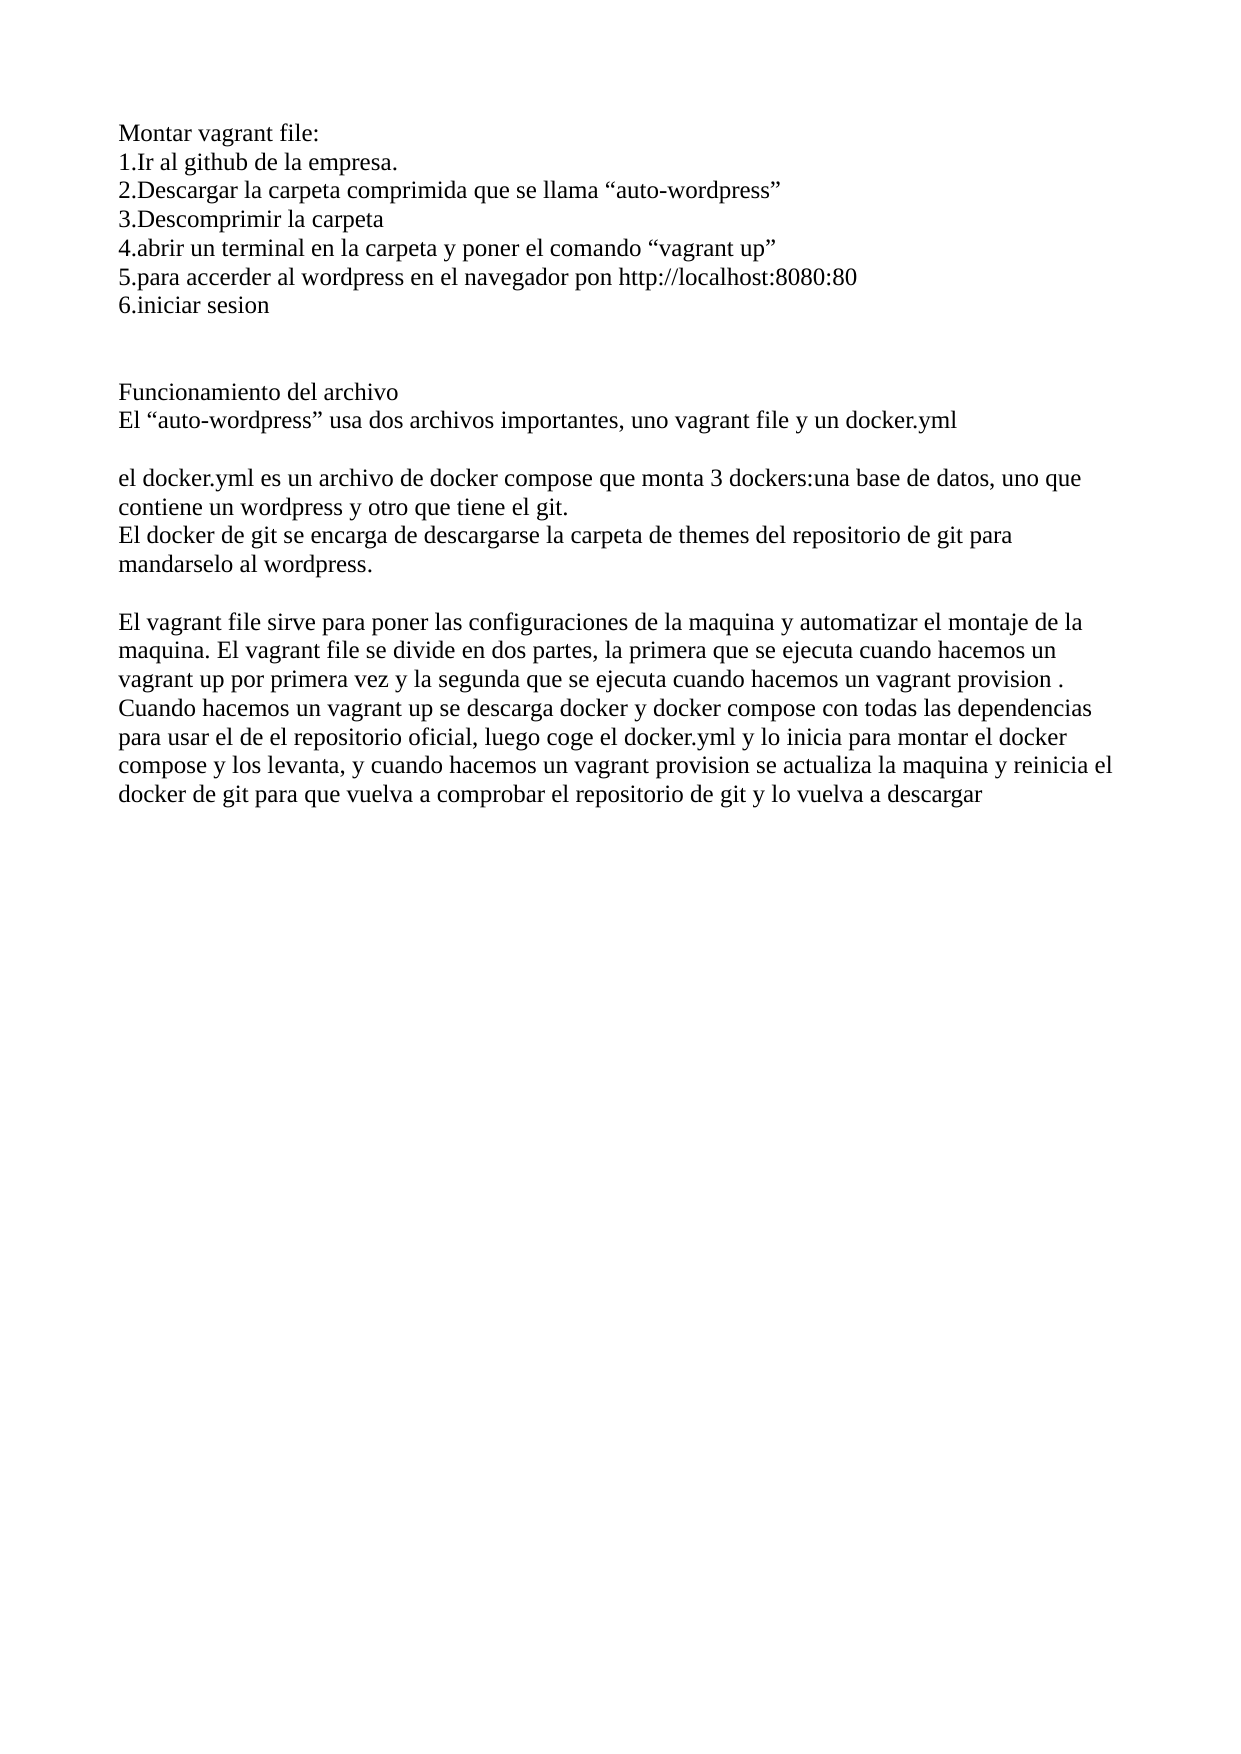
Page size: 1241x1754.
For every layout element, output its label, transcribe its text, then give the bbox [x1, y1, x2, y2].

text 3.Descomprimir la carpeta [118, 204, 1122, 233]
text 4.abrir un terminal en la carpeta y poner el comando “vagrant up” [118, 233, 1122, 262]
text 6.iniciar sesion [118, 291, 1122, 319]
text 1.Ir al github de la empresa. [118, 147, 1122, 176]
text 5.para accerder al wordpress en el navegador pon http://localhost:8080:80 [118, 262, 1122, 291]
text El docker de git se encarga de descargarse la carpeta de themes del repositorio de git para mandarselo al wordpress. [118, 521, 1122, 578]
text El “auto-wordpress” usa dos archivos importantes, uno vagrant file y un docker.yml [118, 406, 1122, 434]
text Funcionamiento del archivo [118, 377, 1122, 406]
text 2.Descargar la carpeta comprimida que se llama “auto-wordpress” [118, 176, 1122, 204]
text El vagrant file sirve para poner las configuraciones de la maquina y automatizar el montaje de la maquina. El vagrant file se divide en dos partes, la primera que se ejecuta cuando hacemos un vagrant up por primera vez y la segunda que se ejecuta cuando hacemos un vagrant provision . Cuando hacemos un vagrant up se descarga docker y docker compose con todas las dependencias para usar el de el repositorio oficial, luego coge el docker.yml y lo inicia para montar el docker compose y los levanta, y cuando hacemos un vagrant provision se actualiza la maquina y reinicia el docker de git para que vuelva a comprobar el repositorio de git y lo vuelva a descargar [118, 607, 1122, 808]
text Montar vagrant file: [118, 118, 1122, 147]
text el docker.yml es un archivo de docker compose que monta 3 dockers:una base de datos, uno que contiene un wordpress y otro que tiene el git. [118, 463, 1122, 521]
